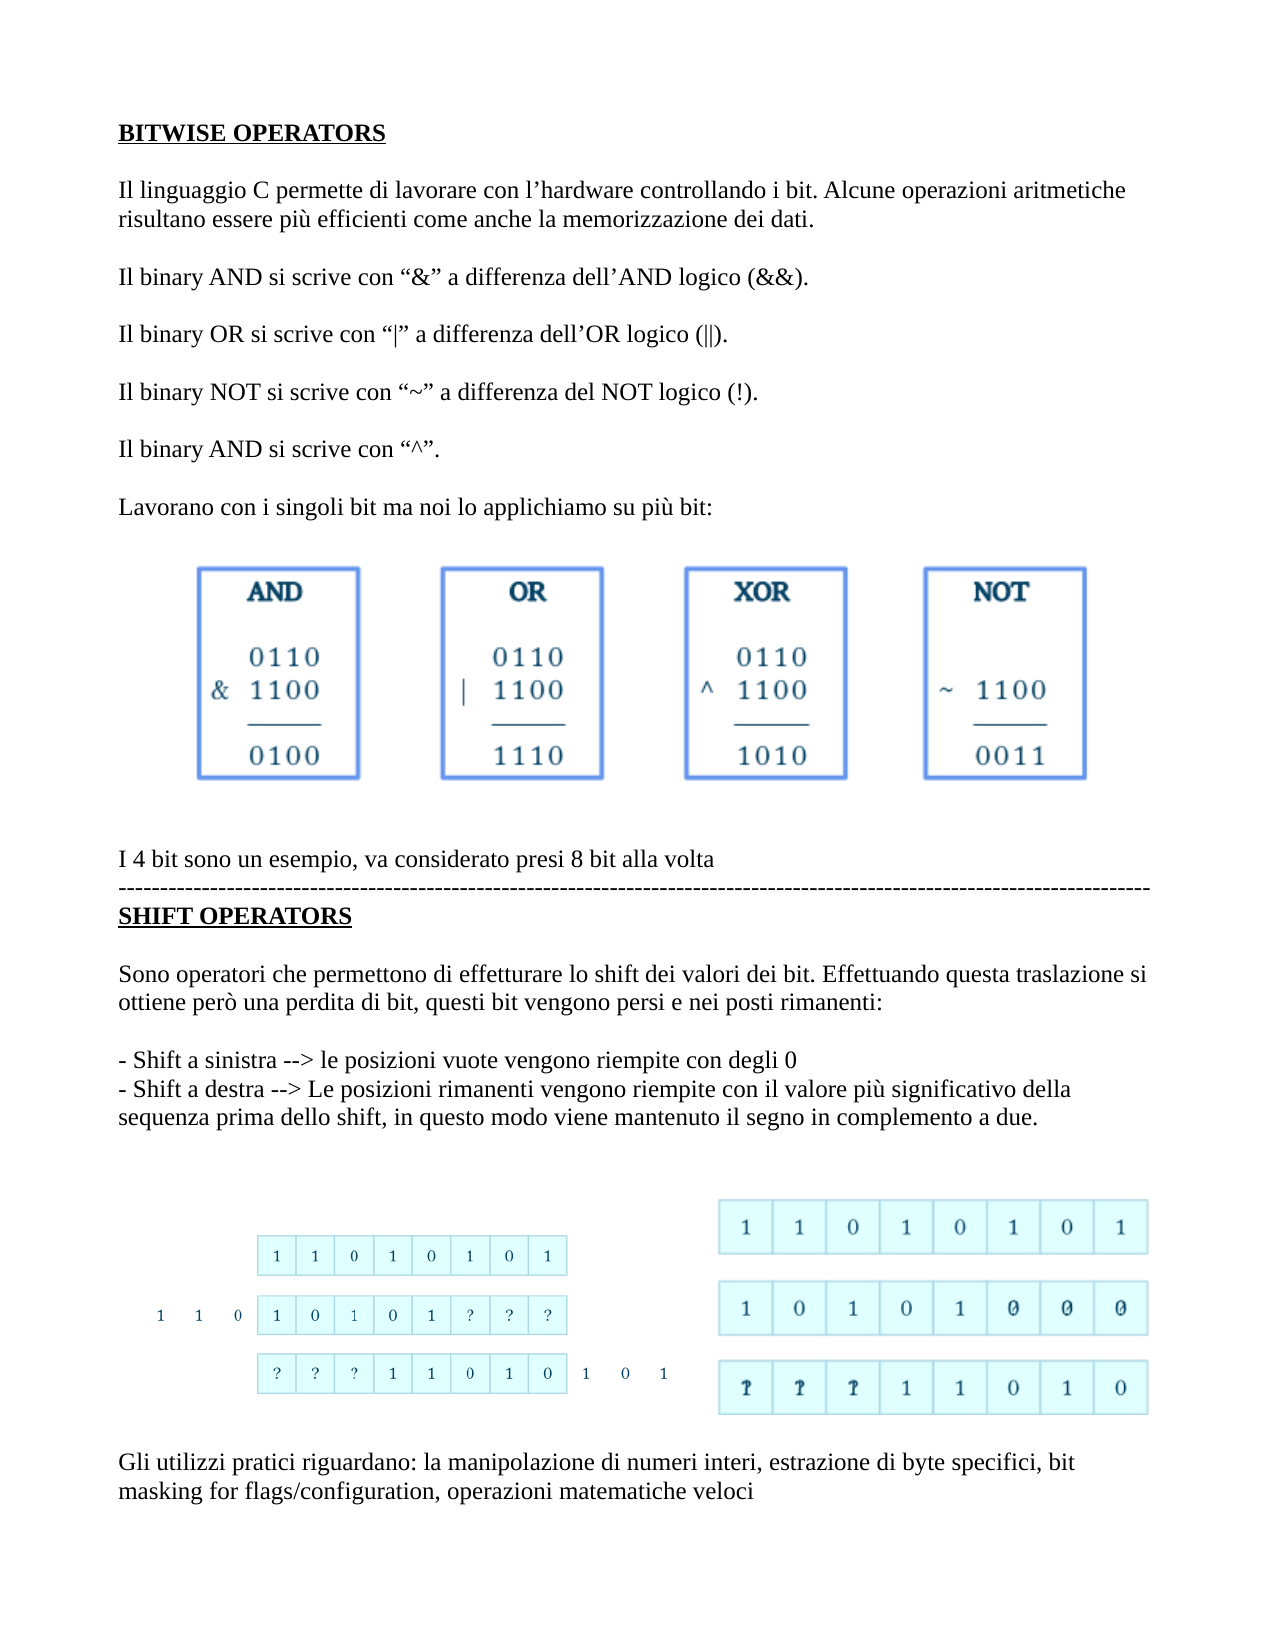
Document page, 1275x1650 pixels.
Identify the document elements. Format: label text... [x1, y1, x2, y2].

picture [688, 1186, 1173, 1415]
text Il binary OR si scrive con “|” a differenza dell’OR logico (||). [118, 319, 1157, 348]
text Lavorano con i singoli bit ma noi lo applichiamo su più bit: [118, 492, 1157, 521]
text Gli utilizzi pratici riguardano: la manipolazione di numeri interi, estrazione di byte specifici, bit masking for flags/configuration, operazioni matematiche veloci [118, 1246, 1157, 1505]
text - Shift a destra --> Le posizioni rimanenti vengono riempite con il valore più significativo della sequenza prima dello shift, in questo modo viene mantenuto il segno in complemento a due. [118, 1074, 1157, 1131]
text Il binary AND si scrive con “^”. [118, 434, 1157, 463]
text I 4 bit sono un esempio, va considerato presi 8 bit alla volta [118, 844, 1157, 872]
text Il binary NOT si scrive con “~” a differenza del NOT logico (!). [118, 377, 1157, 406]
picture [180, 549, 1095, 787]
text Il binary AND si scrive con “&” a differenza dell’AND logico (&&). [118, 262, 1157, 291]
text Sono operatori che permettono di effetturare lo shift dei valori dei bit. Effettuando questa traslazione si ottiene però una perdita di bit, questi bit vengono persi e nei posti rimanenti: [118, 959, 1157, 1016]
text - Shift a sinistra --> le posizioni vuote vengono riempite con degli 0 [118, 1045, 1157, 1074]
picture [148, 1227, 670, 1400]
text ----------------------------------------------------------------------------------------------------------------------------SHIFT OPERATORS [118, 872, 1157, 930]
text BITWISE OPERATORS [118, 118, 1157, 147]
text Il linguaggio C permette di lavorare con l’hardware controllando i bit. Alcune operazioni aritmetiche risultano essere più efficienti come anche la memorizzazione dei dati. [118, 176, 1157, 233]
